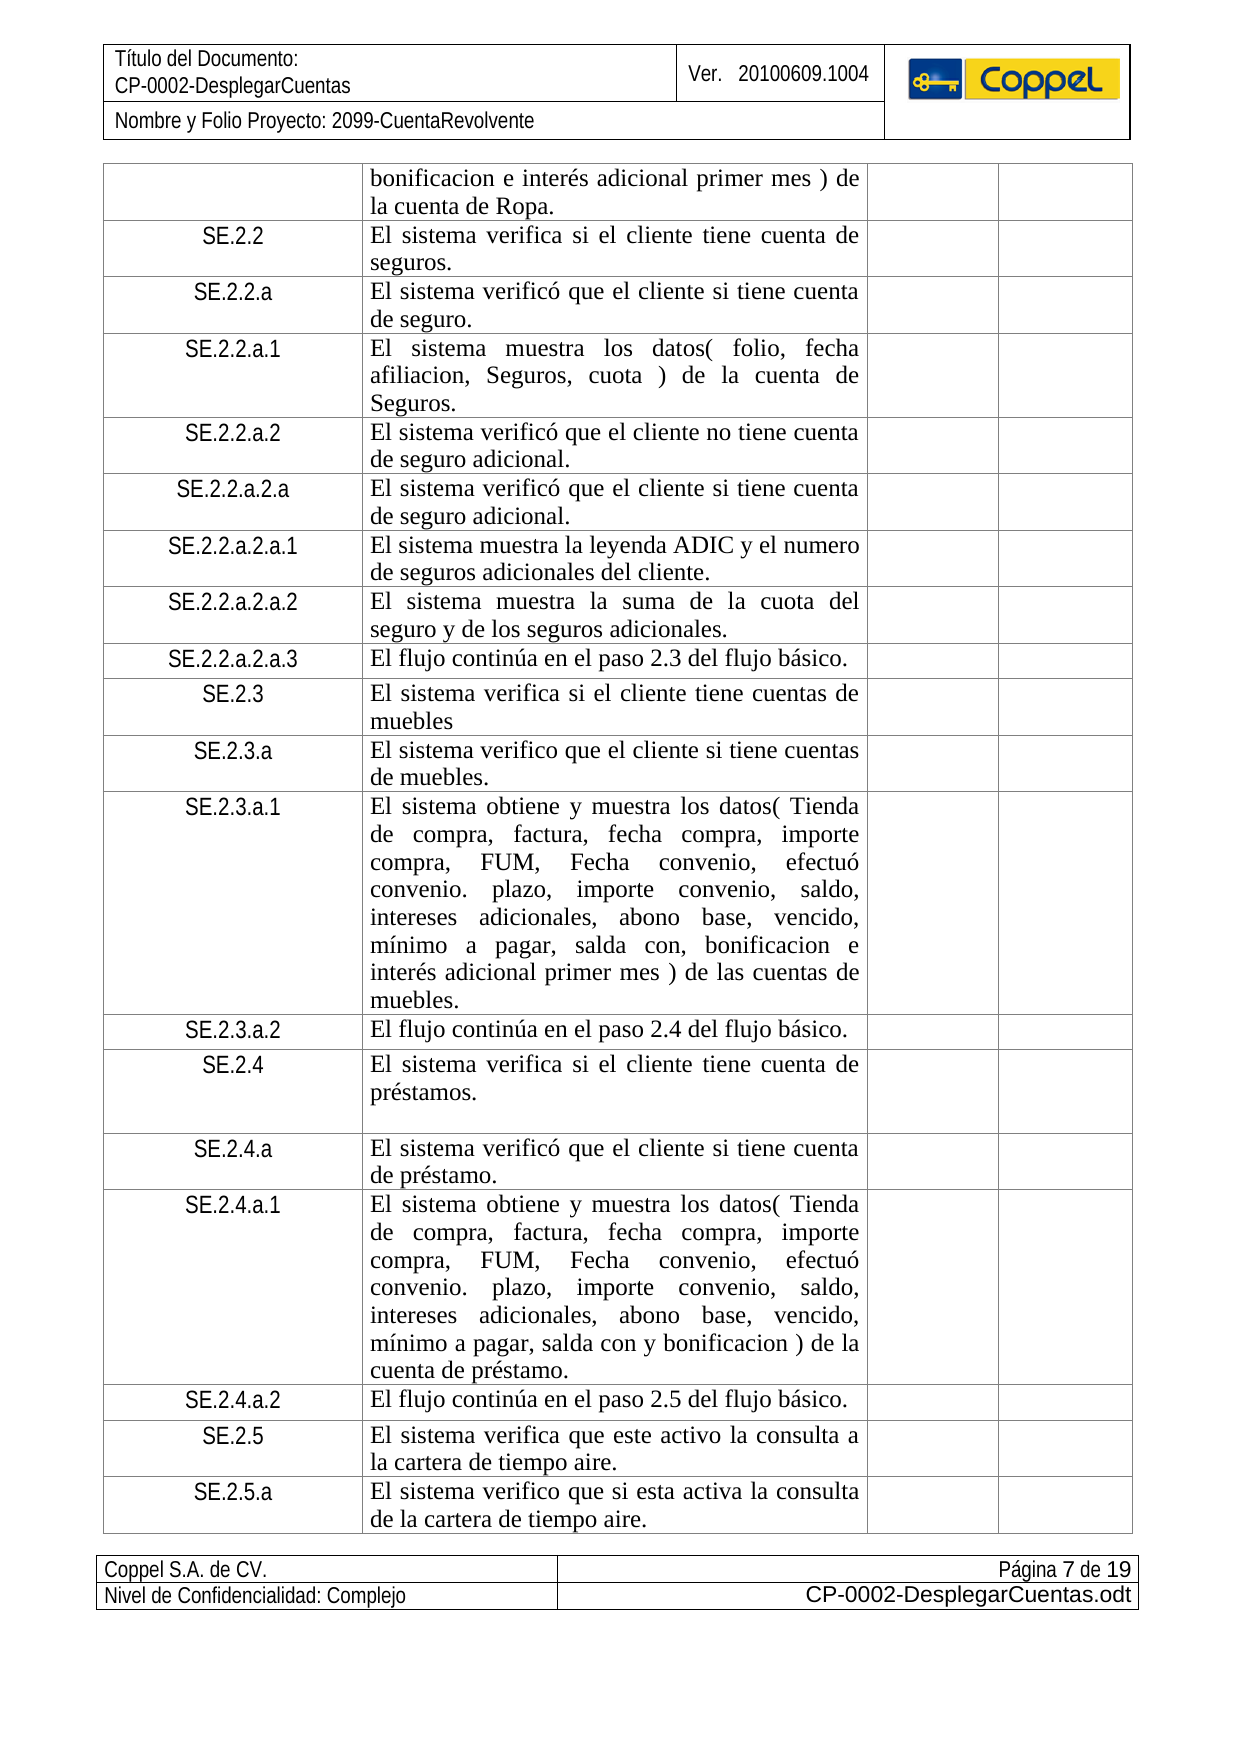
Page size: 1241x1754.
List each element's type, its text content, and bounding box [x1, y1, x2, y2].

table_cell [999, 277, 1132, 333]
table_cell [868, 164, 998, 220]
table_cell [868, 418, 998, 473]
table_cell [999, 418, 1132, 473]
table_cell El sistema obtiene y muestra los datos( Tienda de compra, factura, fecha compra, importe compra, FUM, Fecha convenio, efectuó convenio. plazo, importe convenio, saldo, intereses adicionales, abono base, vencido, mínimo a pagar, salda con y bonificacion ) de la cuenta de préstamo. [363, 1190, 867, 1384]
table_cell [868, 644, 998, 678]
table_cell [868, 587, 998, 643]
table_cell El sistema verifica si el cliente tiene cuenta de préstamos. [363, 1050, 867, 1133]
table_cell [999, 474, 1132, 530]
table_cell [868, 334, 998, 417]
table_cell El sistema muestra la leyenda ADIC y el numero de seguros adicionales del cliente. [363, 531, 867, 586]
table_cell [868, 531, 998, 586]
table_cell SE.2.2 [104, 221, 362, 276]
table_cell [999, 531, 1132, 586]
table_cell [999, 1134, 1132, 1189]
table_cell El flujo continúa en el paso 2.5 del flujo básico. [363, 1385, 867, 1420]
table_cell [868, 277, 998, 333]
table_cell [999, 334, 1132, 417]
table_cell El flujo continúa en el paso 2.4 del flujo básico. [363, 1015, 867, 1049]
table_cell SE.2.3 [104, 679, 362, 735]
table_cell [868, 1385, 998, 1420]
table_cell [999, 587, 1132, 643]
table_cell SE.2.3.a [104, 736, 362, 791]
table_cell [999, 1190, 1132, 1384]
table_cell [868, 474, 998, 530]
table_cell [868, 736, 998, 791]
table_cell [999, 1421, 1132, 1476]
table_cell El sistema verifica si el cliente tiene cuenta de seguros. [363, 221, 867, 276]
table_cell SE.2.3.a.1 [104, 792, 362, 1014]
table_cell [999, 736, 1132, 791]
table_cell El sistema verificó que el cliente no tiene cuenta de seguro adicional. [363, 418, 867, 473]
table_cell [999, 1015, 1132, 1049]
table_cell El sistema muestra la suma de la cuota del seguro y de los seguros adicionales. [363, 587, 867, 643]
table_cell [999, 1050, 1132, 1133]
table_cell SE.2.2.a.2.a.3 [104, 644, 362, 678]
table_cell El sistema verifica si el cliente tiene cuentas de muebles [363, 679, 867, 735]
table_cell [868, 1015, 998, 1049]
table_cell SE.2.4 [104, 1050, 362, 1133]
table_cell El sistema verifico que el cliente si tiene cuentas de muebles. [363, 736, 867, 791]
table_cell [868, 1477, 998, 1533]
table_cell El sistema obtiene y muestra los datos( Tienda de compra, factura, fecha compra, importe compra, FUM, Fecha convenio, efectuó convenio. plazo, importe convenio, saldo, intereses adicionales, abono base, vencido, mínimo a pagar, salda con, bonificacion e interés adicional primer mes ) de las cuentas de muebles. [363, 792, 867, 1014]
table_cell [868, 679, 998, 735]
table_cell [999, 644, 1132, 678]
table_cell El flujo continúa en el paso 2.3 del flujo básico. [363, 644, 867, 678]
table_cell [868, 792, 998, 1014]
table_cell SE.2.4.a [104, 1134, 362, 1189]
table_cell SE.2.2.a.2.a.2 [104, 587, 362, 643]
table_cell [999, 221, 1132, 276]
table_cell SE.2.2.a.2.a.1 [104, 531, 362, 586]
table_cell SE.2.2.a [104, 277, 362, 333]
table_cell [868, 1190, 998, 1384]
table_cell SE.2.2.a.2 [104, 418, 362, 473]
table_cell [104, 164, 362, 220]
table_cell [999, 1385, 1132, 1420]
table_cell [868, 1050, 998, 1133]
table_cell [999, 792, 1132, 1014]
table_cell [868, 1134, 998, 1189]
table_cell [868, 1421, 998, 1476]
table_cell [999, 679, 1132, 735]
table_cell [999, 1477, 1132, 1533]
table_cell El sistema verifica que este activo la consulta a la cartera de tiempo aire. [363, 1421, 867, 1476]
table_cell SE.2.4.a.2 [104, 1385, 362, 1420]
table_cell SE.2.3.a.2 [104, 1015, 362, 1049]
table_cell [868, 221, 998, 276]
table_cell SE.2.2.a.2.a [104, 474, 362, 530]
table_cell SE.2.5.a [104, 1477, 362, 1533]
table_cell El sistema verificó que el cliente si tiene cuenta de seguro. [363, 277, 867, 333]
table_cell SE.2.2.a.1 [104, 334, 362, 417]
table_cell El sistema verificó que el cliente si tiene cuenta de seguro adicional. [363, 474, 867, 530]
table_cell SE.2.4.a.1 [104, 1190, 362, 1384]
table_cell bonificacion e interés adicional primer mes ) de la cuenta de Ropa. [363, 164, 867, 220]
table_cell El sistema muestra los datos( folio, fecha afiliacion, Seguros, cuota ) de la cuenta de Seguros. [363, 334, 867, 417]
table_cell El sistema verifico que si esta activa la consulta de la cartera de tiempo aire. [363, 1477, 867, 1533]
table_cell [999, 164, 1132, 220]
table_cell El sistema verificó que el cliente si tiene cuenta de préstamo. [363, 1134, 867, 1189]
table_cell SE.2.5 [104, 1421, 362, 1476]
